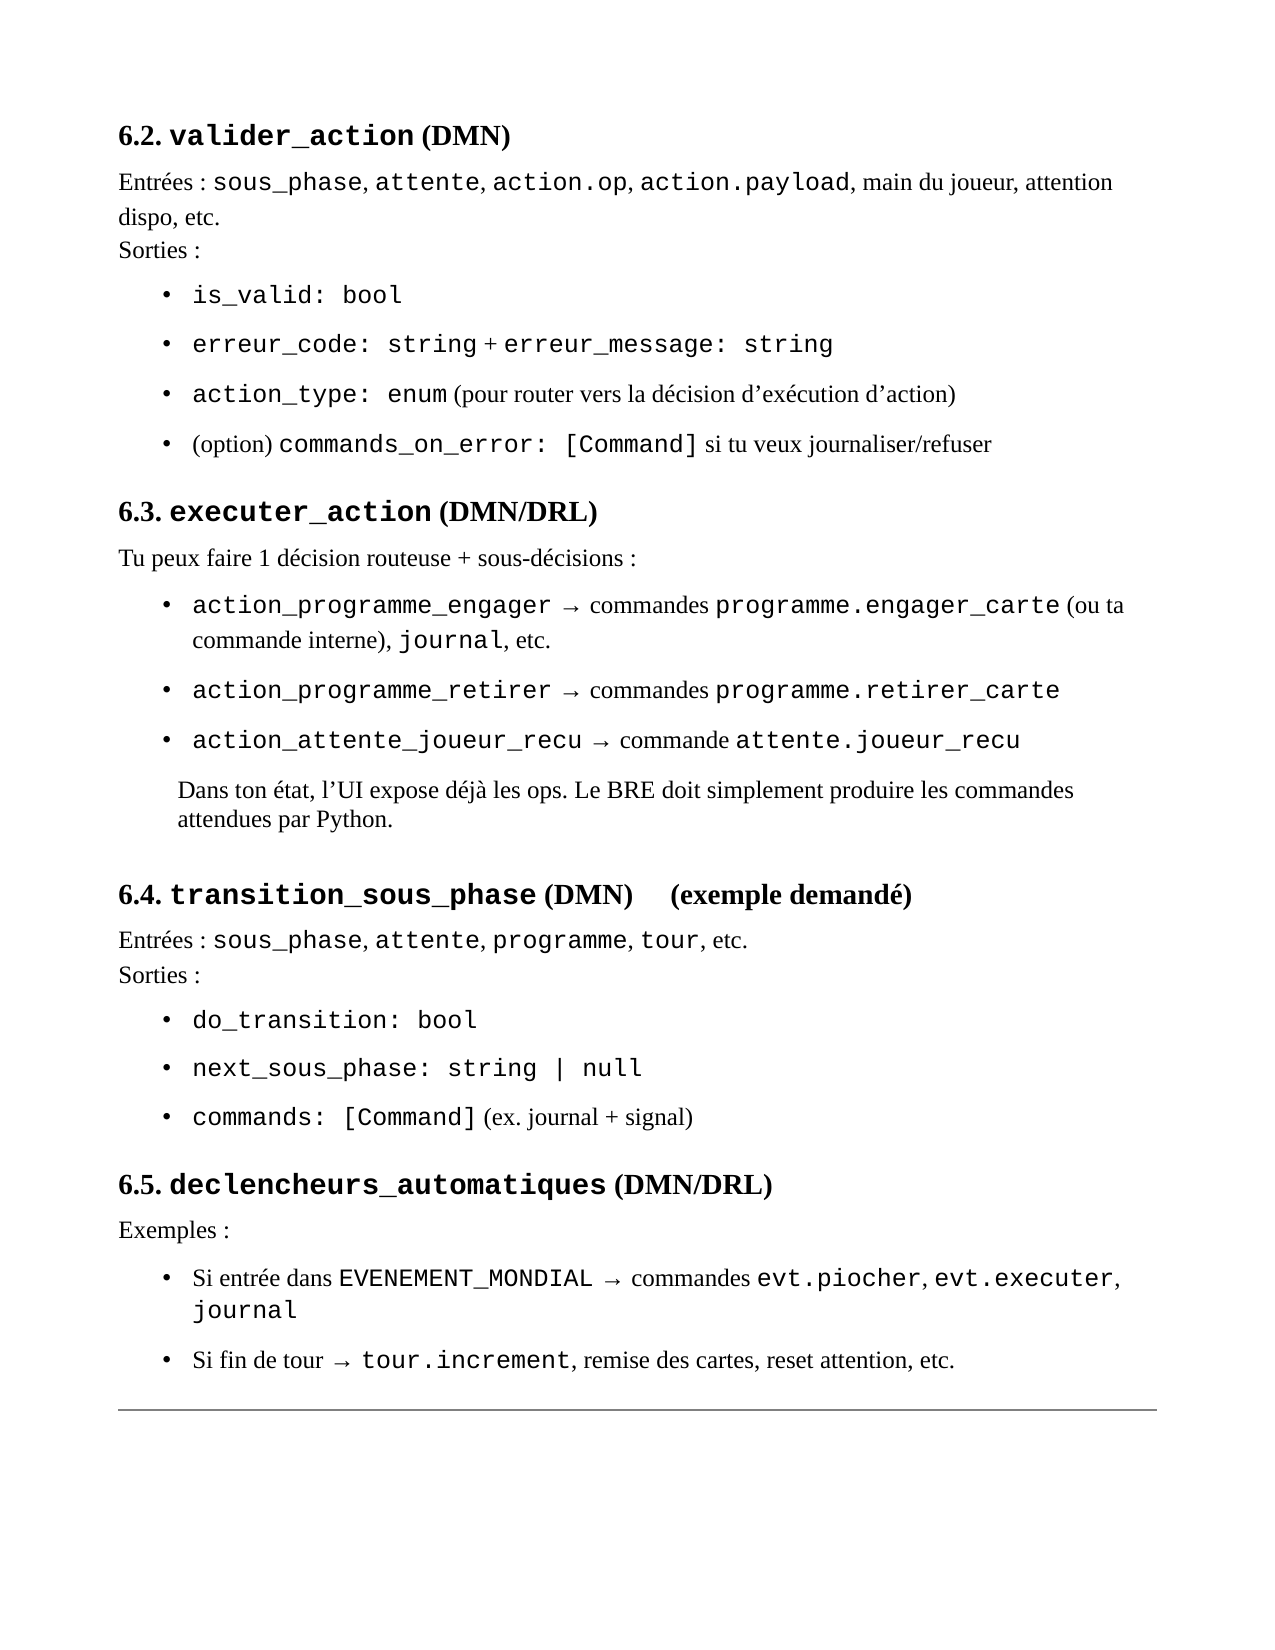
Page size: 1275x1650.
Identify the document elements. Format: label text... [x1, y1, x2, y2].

subtitle 6.2. valider_action (DMN) [118, 118, 1157, 154]
list action_programme_engager → commandes programme.engager_carte (ou ta commande interne), journal, etc. [162, 590, 1157, 656]
list next_sous_phase: string | null [162, 1055, 1157, 1083]
subtitle 6.5. declencheurs_automatiques (DMN/DRL) [118, 1167, 1157, 1203]
list is_valid: bool [162, 282, 1157, 311]
list do_transition: bool [162, 1008, 1157, 1036]
text Exemples : [118, 1215, 1157, 1244]
list action_attente_joueur_recu → commande attente.joueur_recu [162, 725, 1157, 756]
list (option) commands_on_error: [Command] si tu veux journaliser/refuser [162, 429, 1157, 460]
list erreur_code: string + erreur_message: string [162, 329, 1157, 360]
text Tu peux faire 1 décision routeuse + sous-décisions : [118, 543, 1157, 571]
list commands: [Command] (ex. journal + signal) [162, 1102, 1157, 1133]
list Si fin de tour → tour.increment, remise des cartes, reset attention, etc. [162, 1345, 1157, 1376]
list action_type: enum (pour router vers la décision d’exécution d’action) [162, 379, 1157, 410]
text Entrées : sous_phase, attente, programme, tour, etc. Sorties : [118, 925, 1157, 989]
subtitle 6.4. transition_sous_phase (DMN) ✅ (exemple demandé) [118, 877, 1157, 913]
list Si entrée dans EVENEMENT_MONDIAL → commandes evt.piocher, evt.executer, journal [162, 1263, 1157, 1326]
list action_programme_retirer → commandes programme.retirer_carte [162, 675, 1157, 706]
text Entrées : sous_phase, attente, action.op, action.payload, main du joueur, attention dispo, etc. Sorties : [118, 167, 1157, 263]
subtitle 6.3. executer_action (DMN/DRL) [118, 494, 1157, 530]
text Dans ton état, l’UI expose déjà les ops. Le BRE doit simplement produire les commandes attendues par Python. [177, 775, 1098, 833]
